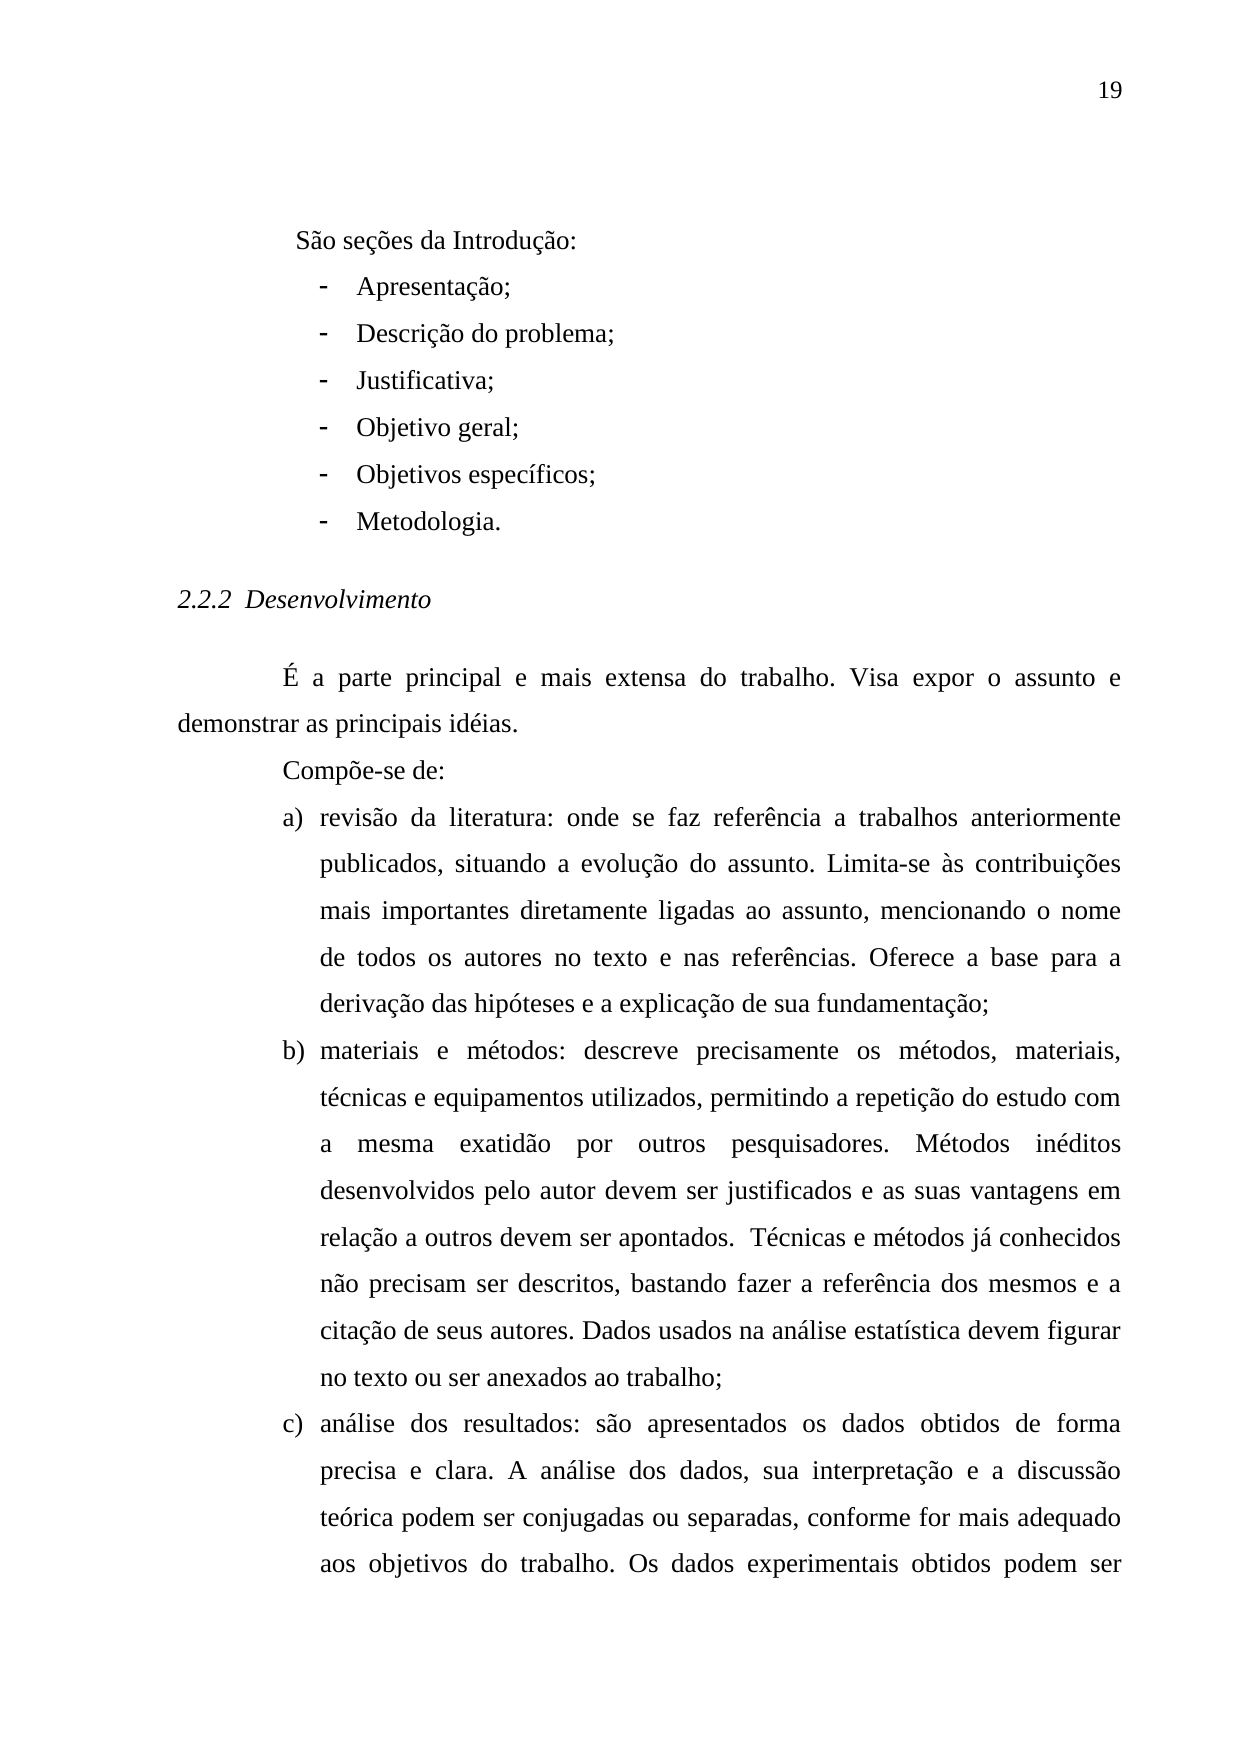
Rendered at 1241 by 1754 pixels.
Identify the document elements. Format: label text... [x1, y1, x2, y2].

list materiais e métodos: descreve precisamente os métodos, materiais, técnicas e equipamentos utilizados, permitindo a repetição do estudo com a mesma exatidão por outros pesquisadores. Métodos inéditos desenvolvidos pelo autor devem ser justificados e as suas vantagens em relação a outros devem ser apontados. Técnicas e métodos já conhecidos não precisam ser descritos, bastando fazer a referência dos mesmos e a citação de seus autores. Dados usados na análise estatística devem figurar no texto ou ser anexados ao trabalho; [282, 1034, 1122, 1392]
list análise dos resultados: são apresentados os dados obtidos de forma precisa e clara. A análise dos dados, sua interpretação e a discussão teórica podem ser conjugadas ou separadas, conforme for mais adequado aos objetivos do trabalho. Os dados experimentais obtidos podem ser [282, 1408, 1122, 1579]
list Metodologia. [319, 505, 1122, 536]
subtitle Desenvolvimento [177, 583, 1122, 614]
text São seções da Introdução: [295, 224, 1122, 255]
list Descrição do problema; [319, 317, 1122, 349]
list Objetivos específicos; [319, 458, 1122, 489]
list Justificativa; [319, 364, 1122, 396]
text Compõe-se de: [177, 754, 1122, 785]
list Apresentação; [319, 271, 1122, 302]
list Objetivo geral; [319, 411, 1122, 442]
text É a parte principal e mais extensa do trabalho. Visa expor o assunto e demonstrar as principais idéias. [177, 661, 1122, 739]
list revisão da literatura: onde se faz referência a trabalhos anteriormente publicados, situando a evolução do assunto. Limita-se às contribuições mais importantes diretamente ligadas ao assunto, mencionando o nome de todos os autores no texto e nas referências. Oferece a base para a derivação das hipóteses e a explicação de sua fundamentação; [282, 801, 1122, 1019]
